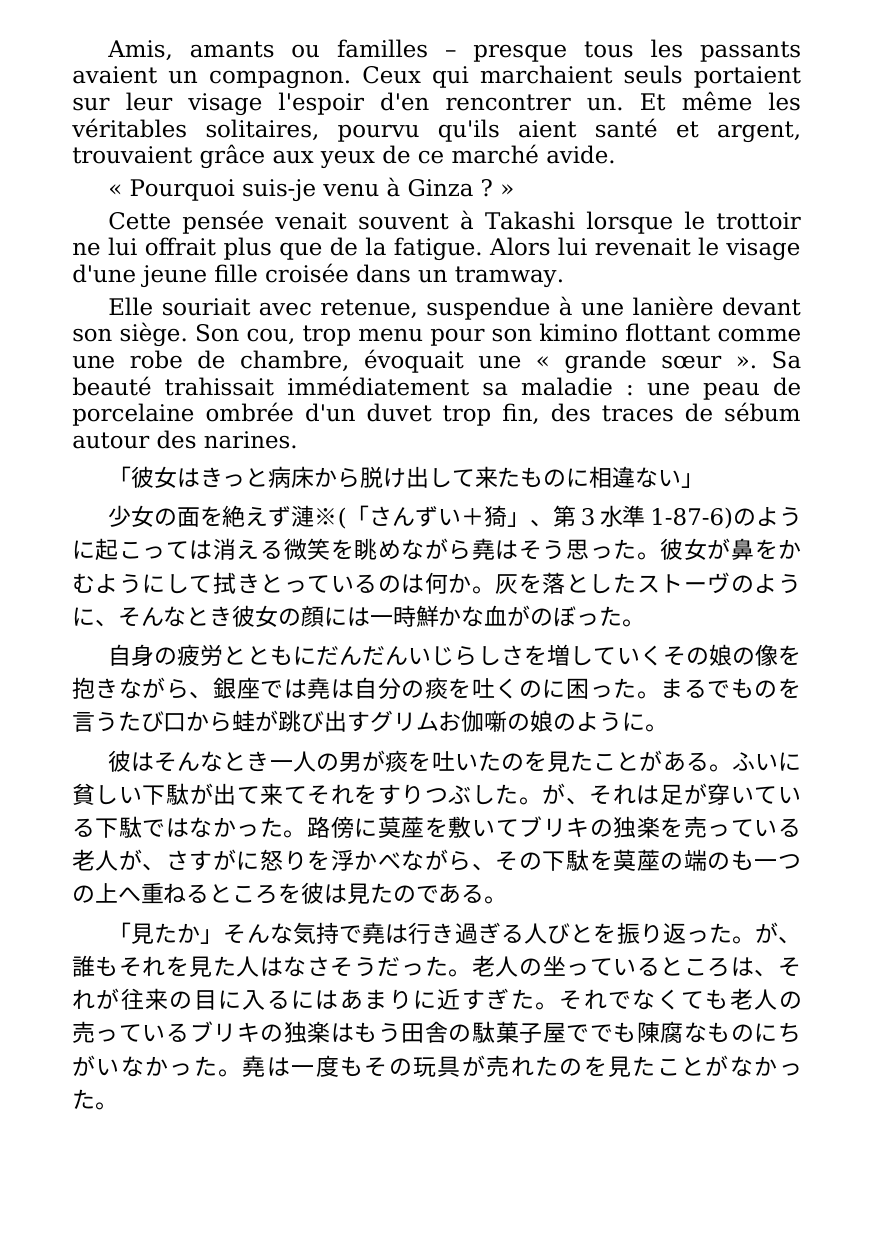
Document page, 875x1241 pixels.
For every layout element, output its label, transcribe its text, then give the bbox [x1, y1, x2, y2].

text Elle souriait avec retenue, suspendue à une lanière devant son siège. Son cou, trop menu pour son kimino flottant comme une robe de chambre, évoquait une « grande sœur ». Sa beauté trahissait immédiatement sa maladie : une peau de porcelaine ombrée d'un duvet trop fin, des traces de sébum autour des narines. [72, 294, 802, 454]
text 自身の疲労とともにだんだんいじらしさを増していくその娘の像を抱きながら、銀座では堯は自分の痰を吐くのに困った。まるでものを言うたび口から蛙が跳び出すグリムお伽噺の娘のように。 [72, 638, 802, 737]
text Cette pensée venait souvent à Takashi lorsque le trottoir ne lui offrait plus que de la fatigue. Alors lui revenait le visage d'une jeune fille croisée dans un tramway. [72, 208, 802, 288]
text 「彼女はきっと病床から脱け出して来たものに相違ない」 [72, 460, 802, 493]
text Amis, amants ou familles – presque tous les passants avaient un compagnon. Ceux qui marchaient seuls portaient sur leur visage l'espoir d'en rencontrer un. Et même les véritables solitaires, pourvu qu'ils aient santé et argent, trouvaient grâce aux yeux de ce marché avide. [72, 36, 802, 169]
text « Pourquoi suis-je venu à Ginza ? » [72, 175, 802, 202]
text 彼はそんなとき一人の男が痰を吐いたのを見たことがある。ふいに貧しい下駄が出て来てそれをすりつぶした。が、それは足が穿いている下駄ではなかった。路傍に茣蓙を敷いてブリキの独楽を売っている老人が、さすがに怒りを浮かべながら、その下駄を茣蓙の端のも一つの上へ重ねるところを彼は見たのである。 [72, 743, 802, 909]
text 少女の面を絶えず漣※(「さんずい＋猗」、第3水準1-87-6)のように起こっては消える微笑を眺めながら堯はそう思った。彼女が鼻をかむようにして拭きとっているのは何か。灰を落としたストーヴのように、そんなとき彼女の顔には一時鮮かな血がのぼった。 [72, 499, 802, 632]
text 「見たか」そんな気持で堯は行き過ぎる人びとを振り返った。が、誰もそれを見た人はなさそうだった。老人の坐っているところは、それが往来の目に入るにはあまりに近すぎた。それでなくても老人の売っているブリキの独楽はもう田舎の駄菓子屋ででも陳腐なものにちがいなかった。堯は一度もその玩具が売れたのを見たことがなかった。 [72, 916, 802, 1115]
